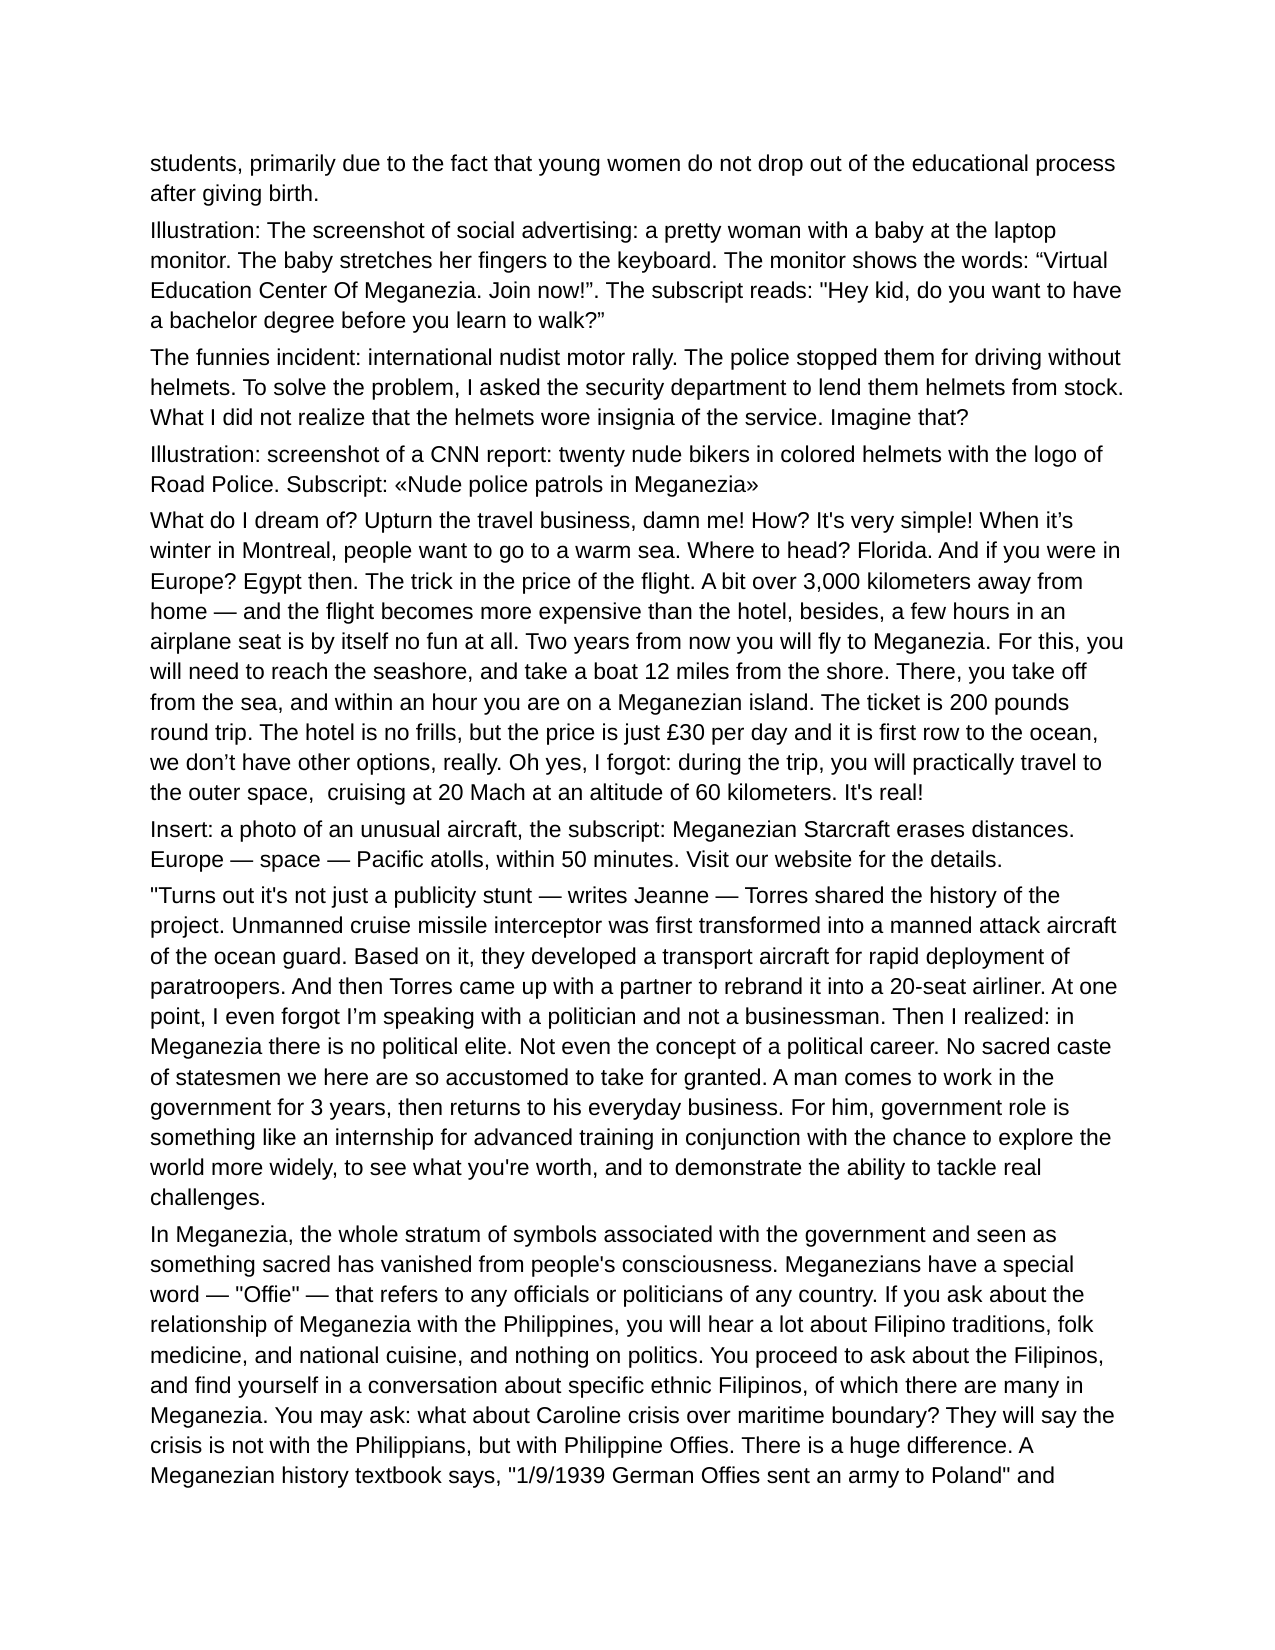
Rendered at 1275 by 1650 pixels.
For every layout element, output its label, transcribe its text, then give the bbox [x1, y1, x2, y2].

text students, primarily due to the fact that young women do not drop out of the educational process after giving birth. [150, 150, 1125, 207]
text "Turns out it's not just a publicity stunt — writes Jeanne — Torres shared the history of the project. Unmanned cruise missile interceptor was first transformed into a manned attack aircraft of the ocean guard. Based on it, they developed a transport aircraft for rapid deployment of paratroopers. And then Torres came up with a partner to rebrand it into a 20-seat airliner. At one point, I even forgot I’m speaking with a politician and not a businessman. Then I realized: in Meganezia there is no political elite. Not even the concept of a political career. No sacred caste of statesmen we here are so accustomed to take for granted. A man comes to work in the government for 3 years, then returns to his everyday business. For him, government role is something like an internship for advanced training in conjunction with the chance to explore the world more widely, to see what you're worth, and to demonstrate the ability to tackle real challenges. [150, 882, 1125, 1211]
text What do I dream of? Upturn the travel business, damn me! How? It's very simple! When it’s winter in Montreal, people want to go to a warm sea. Where to head? Florida. And if you were in Europe? Egypt then. The trick in the price of the flight. A bit over 3,000 kilometers away from home — and the flight becomes more expensive than the hotel, besides, a few hours in an airplane seat is by itself no fun at all. Two years from now you will fly to Meganezia. For this, you will need to reach the seashore, and take a boat 12 miles from the shore. There, you take off from the sea, and within an hour you are on a Meganezian island. The ticket is 200 pounds round trip. The hotel is no frills, but the price is just £30 per day and it is first row to the ocean, we don’t have other options, really. Oh yes, I forgot: during the trip, you will practically travel to the outer space, cruising at 20 Mach at an altitude of 60 kilometers. It's real! [150, 507, 1125, 806]
text In Meganezia, the whole stratum of symbols associated with the government and seen as something sacred has vanished from people's consciousness. Meganezians have a special word — "Offie" — that refers to any officials or politicians of any country. If you ask about the relationship of Meganezia with the Philippines, you will hear a lot about Filipino traditions, folk medicine, and national cuisine, and nothing on politics. You proceed to ask about the Filipinos, and find yourself in a conversation about specific ethnic Filipinos, of which there are many in Meganezia. You may ask: what about Caroline crisis over maritime boundary? They will say the crisis is not with the Philippians, but with Philippine Offies. There is a huge difference. A Meganezian history textbook says, "1/9/1939 German Offies sent an army to Poland" and [150, 1221, 1125, 1489]
text Illustration: The screenshot of social advertising: a pretty woman with a baby at the laptop monitor. The baby stretches her fingers to the keyboard. The monitor shows the words: “Virtual Education Center Of Meganezia. Join now!”. The subscript reads: "Hey kid, do you want to have a bachelor degree before you learn to walk?” [150, 217, 1125, 334]
text Insert: a photo of an unusual aircraft, the subscript: Meganezian Starcraft erases distances. Europe — space — Pacific atolls, within 50 minutes. Visit our website for the details. [150, 816, 1125, 872]
text The funnies incident: international nudist motor rally. The police stopped them for driving without helmets. To solve the problem, I asked the security department to lend them helmets from stock. What I did not realize that the helmets wore insignia of the service. Imagine that? [150, 344, 1125, 431]
text Illustration: screenshot of a CNN report: twenty nude bikers in colored helmets with the logo of Road Police. Subscript: «Nude police patrols in Meganezia» [150, 441, 1125, 497]
